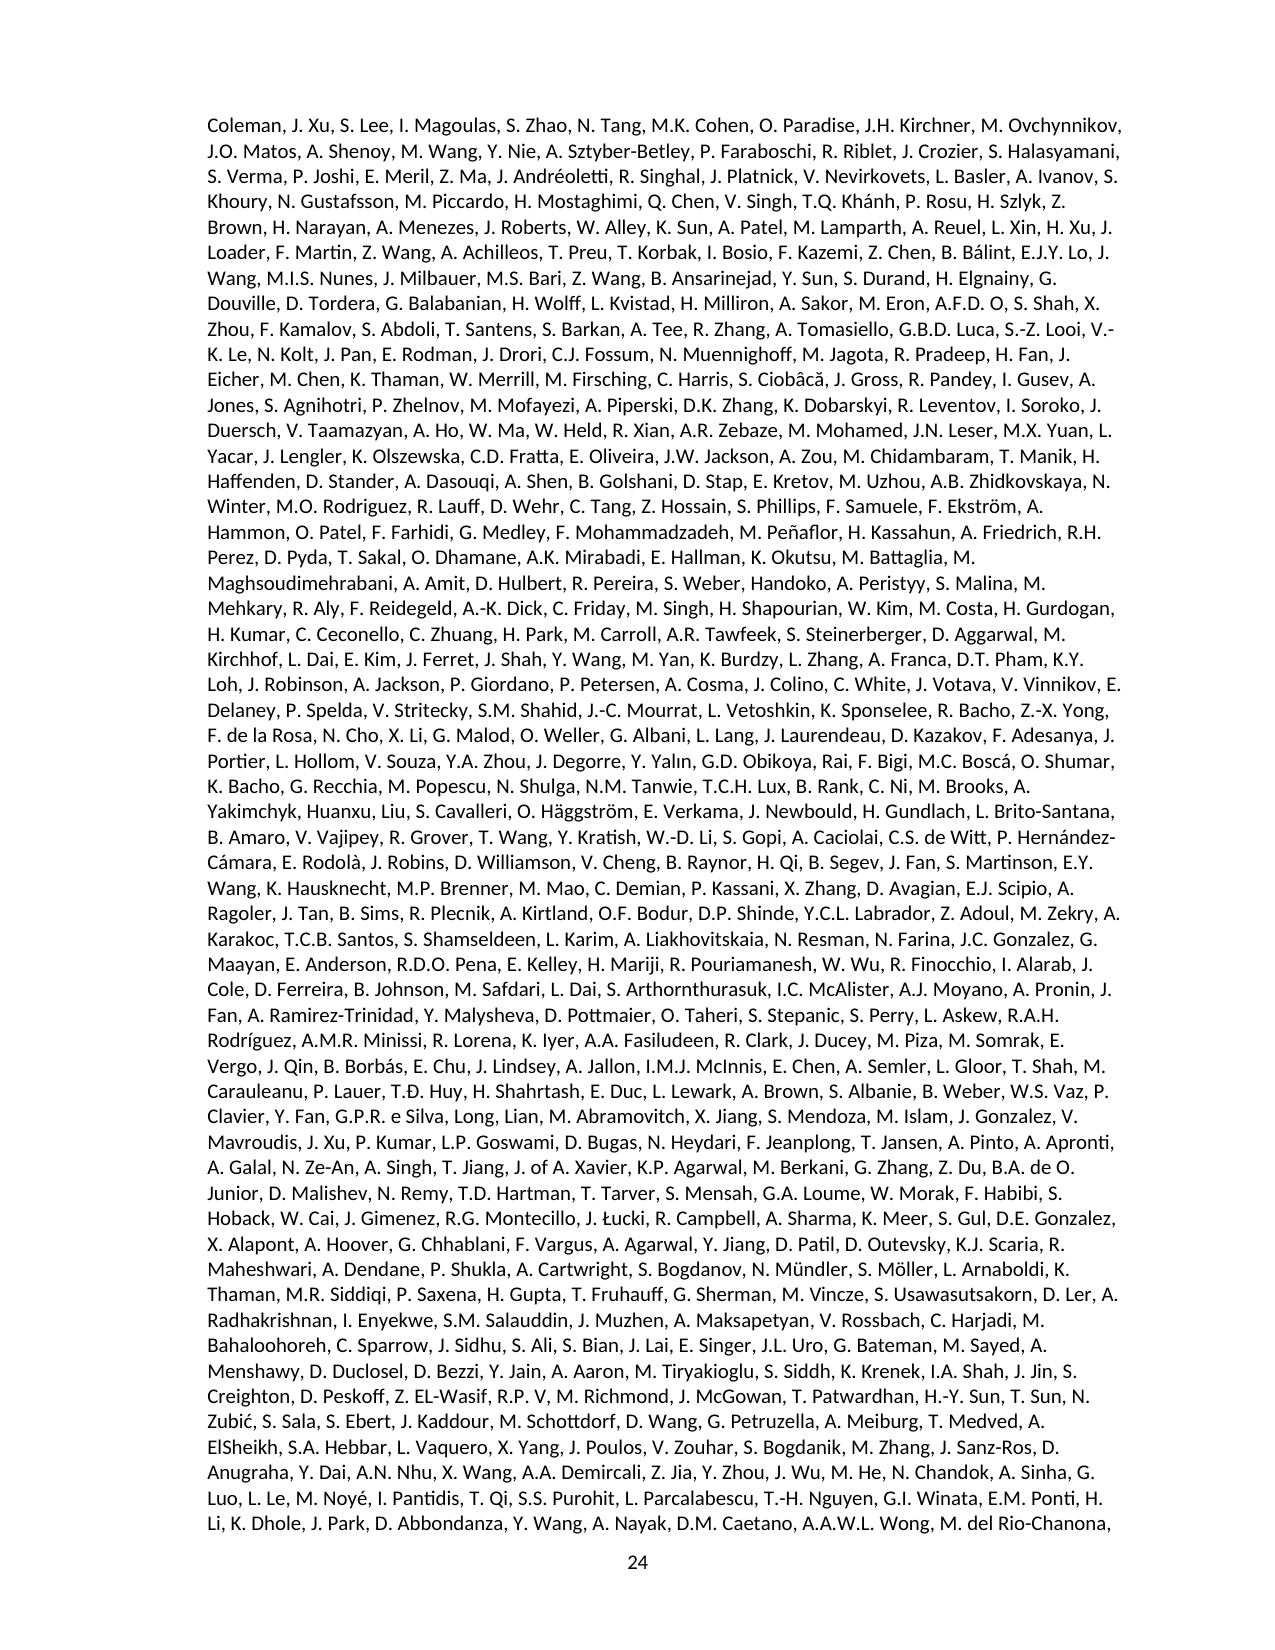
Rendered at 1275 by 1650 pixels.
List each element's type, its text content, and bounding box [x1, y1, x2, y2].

subtitle Coleman, J. Xu, S. Lee, I. Magoulas, S. Zhao, N. Tang, M.K. Cohen, O. Paradise, J.H. Kirchner, M. Ovchynnikov, J.O. Matos, A. Shenoy, M. Wang, Y. Nie, A. Sztyber-Betley, P. Faraboschi, R. Riblet, J. Crozier, S. Halasyamani, S. Verma, P. Joshi, E. Meril, Z. Ma, J. Andréoletti, R. Singhal, J. Platnick, V. Nevirkovets, L. Basler, A. Ivanov, S. Khoury, N. Gustafsson, M. Piccardo, H. Mostaghimi, Q. Chen, V. Singh, T.Q. Khánh, P. Rosu, H. Szlyk, Z. Brown, H. Narayan, A. Menezes, J. Roberts, W. Alley, K. Sun, A. Patel, M. Lamparth, A. Reuel, L. Xin, H. Xu, J. Loader, F. Martin, Z. Wang, A. Achilleos, T. Preu, T. Korbak, I. Bosio, F. Kazemi, Z. Chen, B. Bálint, E.J.Y. Lo, J. Wang, M.I.S. Nunes, J. Milbauer, M.S. Bari, Z. Wang, B. Ansarinejad, Y. Sun, S. Durand, H. Elgnainy, G. Douville, D. Tordera, G. Balabanian, H. Wolff, L. Kvistad, H. Milliron, A. Sakor, M. Eron, A.F.D. O, S. Shah, X. Zhou, F. Kamalov, S. Abdoli, T. Santens, S. Barkan, A. Tee, R. Zhang, A. Tomasiello, G.B.D. Luca, S.-Z. Looi, V.-K. Le, N. Kolt, J. Pan, E. Rodman, J. Drori, C.J. Fossum, N. Muennighoff, M. Jagota, R. Pradeep, H. Fan, J. Eicher, M. Chen, K. Thaman, W. Merrill, M. Firsching, C. Harris, S. Ciobâcă, J. Gross, R. Pandey, I. Gusev, A. Jones, S. Agnihotri, P. Zhelnov, M. Mofayezi, A. Piperski, D.K. Zhang, K. Dobarskyi, R. Leventov, I. Soroko, J. Duersch, V. Taamazyan, A. Ho, W. Ma, W. Held, R. Xian, A.R. Zebaze, M. Mohamed, J.N. Leser, M.X. Yuan, L. Yacar, J. Lengler, K. Olszewska, C.D. Fratta, E. Oliveira, J.W. Jackson, A. Zou, M. Chidambaram, T. Manik, H. Haffenden, D. Stander, A. Dasouqi, A. Shen, B. Golshani, D. Stap, E. Kretov, M. Uzhou, A.B. Zhidkovskaya, N. Winter, M.O. Rodriguez, R. Lauff, D. Wehr, C. Tang, Z. Hossain, S. Phillips, F. Samuele, F. Ekström, A. Hammon, O. Patel, F. Farhidi, G. Medley, F. Mohammadzadeh, M. Peñaflor, H. Kassahun, A. Friedrich, R.H. Perez, D. Pyda, T. Sakal, O. Dhamane, A.K. Mirabadi, E. Hallman, K. Okutsu, M. Battaglia, M. Maghsoudimehrabani, A. Amit, D. Hulbert, R. Pereira, S. Weber, Handoko, A. Peristyy, S. Malina, M. Mehkary, R. Aly, F. Reidegeld, A.-K. Dick, C. Friday, M. Singh, H. Shapourian, W. Kim, M. Costa, H. Gurdogan, H. Kumar, C. Ceconello, C. Zhuang, H. Park, M. Carroll, A.R. Tawfeek, S. Steinerberger, D. Aggarwal, M. Kirchhof, L. Dai, E. Kim, J. Ferret, J. Shah, Y. Wang, M. Yan, K. Burdzy, L. Zhang, A. Franca, D.T. Pham, K.Y. Loh, J. Robinson, A. Jackson, P. Giordano, P. Petersen, A. Cosma, J. Colino, C. White, J. Votava, V. Vinnikov, E. Delaney, P. Spelda, V. Stritecky, S.M. Shahid, J.-C. Mourrat, L. Vetoshkin, K. Sponselee, R. Bacho, Z.-X. Yong, F. de la Rosa, N. Cho, X. Li, G. Malod, O. Weller, G. Albani, L. Lang, J. Laurendeau, D. Kazakov, F. Adesanya, J. Portier, L. Hollom, V. Souza, Y.A. Zhou, J. Degorre, Y. Yalın, G.D. Obikoya, Rai, F. Bigi, M.C. Boscá, O. Shumar, K. Bacho, G. Recchia, M. Popescu, N. Shulga, N.M. Tanwie, T.C.H. Lux, B. Rank, C. Ni, M. Brooks, A. Yakimchyk, Huanxu, Liu, S. Cavalleri, O. Häggström, E. Verkama, J. Newbould, H. Gundlach, L. Brito-Santana, B. Amaro, V. Vajipey, R. Grover, T. Wang, Y. Kratish, W.-D. Li, S. Gopi, A. Caciolai, C.S. de Witt, P. Hernández-Cámara, E. Rodolà, J. Robins, D. Williamson, V. Cheng, B. Raynor, H. Qi, B. Segev, J. Fan, S. Martinson, E.Y. Wang, K. Hausknecht, M.P. Brenner, M. Mao, C. Demian, P. Kassani, X. Zhang, D. Avagian, E.J. Scipio, A. Ragoler, J. Tan, B. Sims, R. Plecnik, A. Kirtland, O.F. Bodur, D.P. Shinde, Y.C.L. Labrador, Z. Adoul, M. Zekry, A. Karakoc, T.C.B. Santos, S. Shamseldeen, L. Karim, A. Liakhovitskaia, N. Resman, N. Farina, J.C. Gonzalez, G. Maayan, E. Anderson, R.D.O. Pena, E. Kelley, H. Mariji, R. Pouriamanesh, W. Wu, R. Finocchio, I. Alarab, J. Cole, D. Ferreira, B. Johnson, M. Safdari, L. Dai, S. Arthornthurasuk, I.C. McAlister, A.J. Moyano, A. Pronin, J. Fan, A. Ramirez-Trinidad, Y. Malysheva, D. Pottmaier, O. Taheri, S. Stepanic, S. Perry, L. Askew, R.A.H. Rodríguez, A.M.R. Minissi, R. Lorena, K. Iyer, A.A. Fasiludeen, R. Clark, J. Ducey, M. Piza, M. Somrak, E. Vergo, J. Qin, B. Borbás, E. Chu, J. Lindsey, A. Jallon, I.M.J. McInnis, E. Chen, A. Semler, L. Gloor, T. Shah, M. Carauleanu, P. Lauer, T.Đ. Huy, H. Shahrtash, E. Duc, L. Lewark, A. Brown, S. Albanie, B. Weber, W.S. Vaz, P. Clavier, Y. Fan, G.P.R. e Silva, Long, Lian, M. Abramovitch, X. Jiang, S. Mendoza, M. Islam, J. Gonzalez, V. Mavroudis, J. Xu, P. Kumar, L.P. Goswami, D. Bugas, N. Heydari, F. Jeanplong, T. Jansen, A. Pinto, A. Apronti, A. Galal, N. Ze-An, A. Singh, T. Jiang, J. of A. Xavier, K.P. Agarwal, M. Berkani, G. Zhang, Z. Du, B.A. de O. Junior, D. Malishev, N. Remy, T.D. Hartman, T. Tarver, S. Mensah, G.A. Loume, W. Morak, F. Habibi, S. Hoback, W. Cai, J. Gimenez, R.G. Montecillo, J. Łucki, R. Campbell, A. Sharma, K. Meer, S. Gul, D.E. Gonzalez, X. Alapont, A. Hoover, G. Chhablani, F. Vargus, A. Agarwal, Y. Jiang, D. Patil, D. Outevsky, K.J. Scaria, R. Maheshwari, A. Dendane, P. Shukla, A. Cartwright, S. Bogdanov, N. Mündler, S. Möller, L. Arnaboldi, K. Thaman, M.R. Siddiqi, P. Saxena, H. Gupta, T. Fruhauff, G. Sherman, M. Vincze, S. Usawasutsakorn, D. Ler, A. Radhakrishnan, I. Enyekwe, S.M. Salauddin, J. Muzhen, A. Maksapetyan, V. Rossbach, C. Harjadi, M. Bahaloohoreh, C. Sparrow, J. Sidhu, S. Ali, S. Bian, J. Lai, E. Singer, J.L. Uro, G. Bateman, M. Sayed, A. Menshawy, D. Duclosel, D. Bezzi, Y. Jain, A. Aaron, M. Tiryakioglu, S. Siddh, K. Krenek, I.A. Shah, J. Jin, S. Creighton, D. Peskoff, Z. EL-Wasif, R.P. V, M. Richmond, J. McGowan, T. Patwardhan, H.-Y. Sun, T. Sun, N. Zubić, S. Sala, S. Ebert, J. Kaddour, M. Schottdorf, D. Wang, G. Petruzella, A. Meiburg, T. Medved, A. ElSheikh, S.A. Hebbar, L. Vaquero, X. Yang, J. Poulos, V. Zouhar, S. Bogdanik, M. Zhang, J. Sanz-Ros, D. Anugraha, Y. Dai, A.N. Nhu, X. Wang, A.A. Demircali, Z. Jia, Y. Zhou, J. Wu, M. He, N. Chandok, A. Sinha, G. Luo, L. Le, M. Noyé, I. Pantidis, T. Qi, S.S. Purohit, L. Parcalabescu, T.-H. Nguyen, G.I. Winata, E.M. Ponti, H. Li, K. Dhole, J. Park, D. Abbondanza, Y. Wang, A. Nayak, D.M. Caetano, A.A.W.L. Wong, M. del Rio-Chanona, [150, 112, 1125, 1536]
